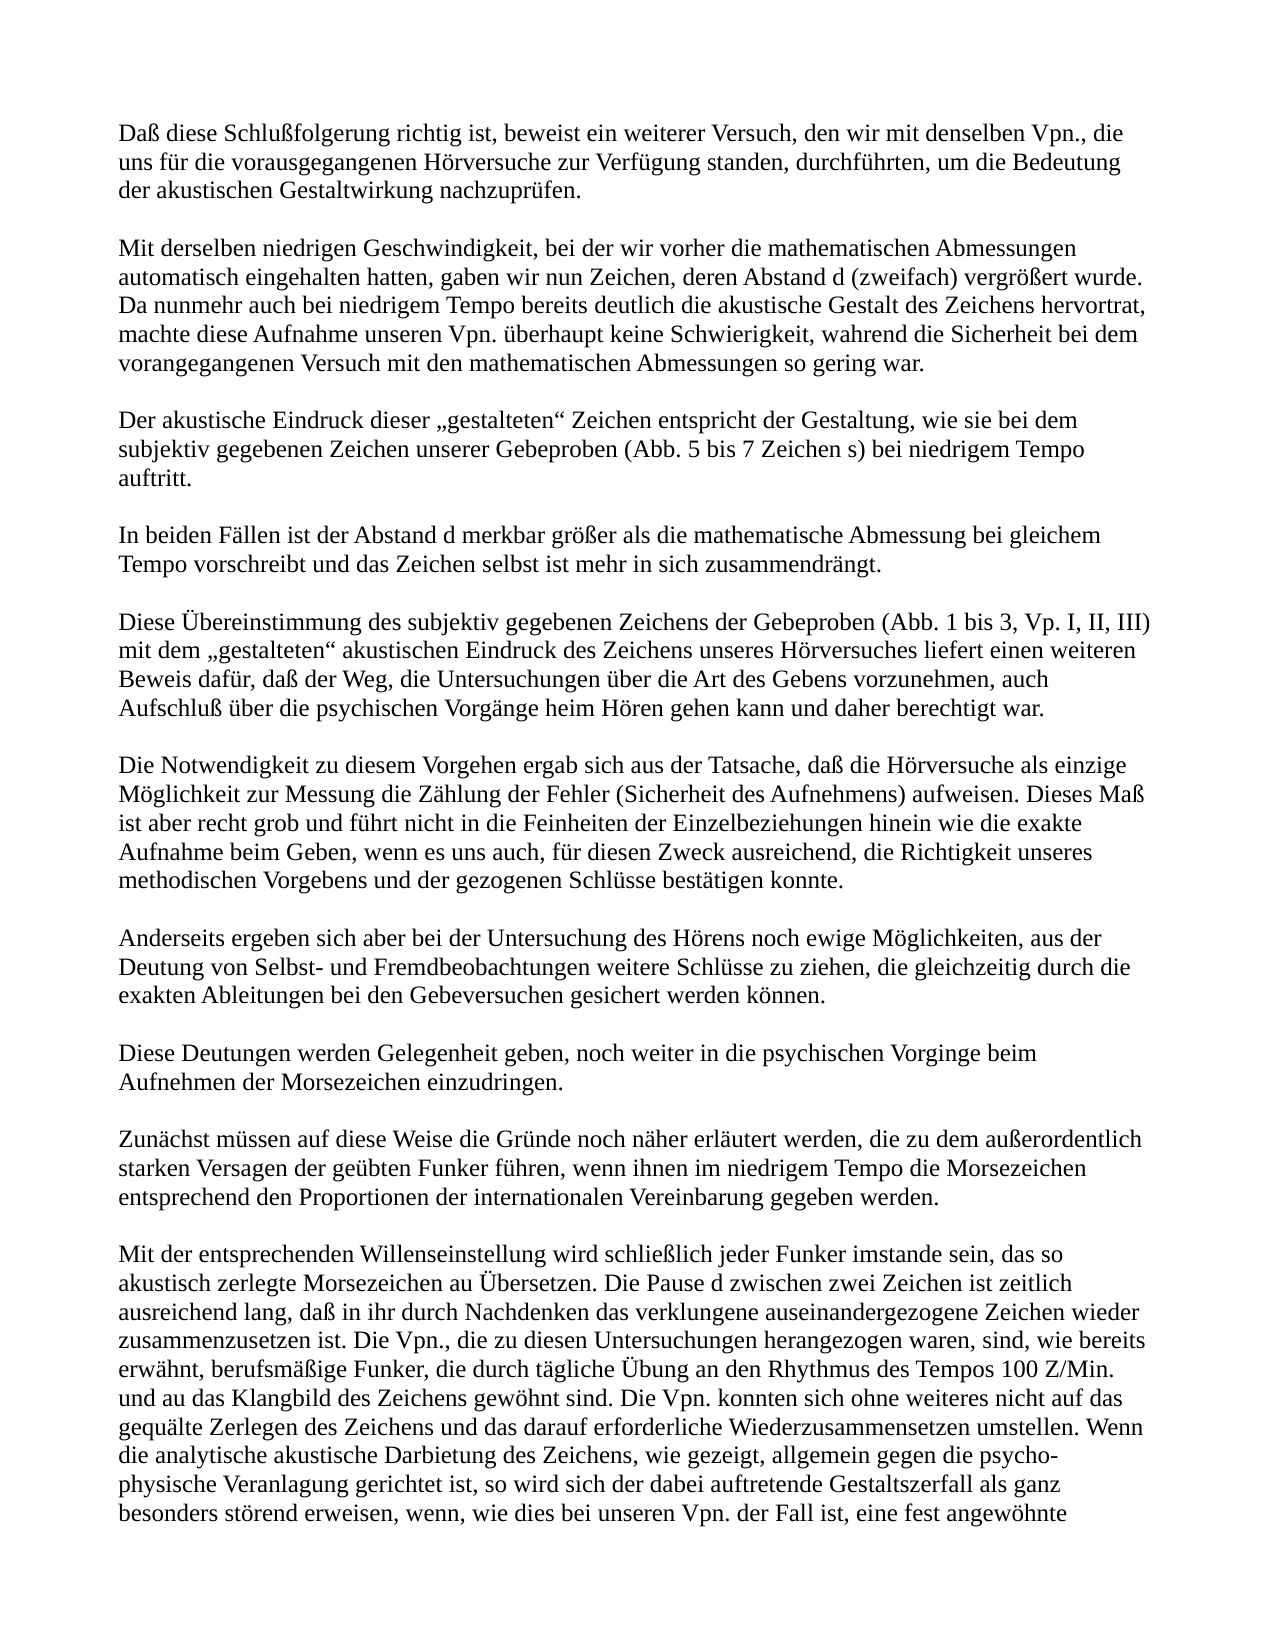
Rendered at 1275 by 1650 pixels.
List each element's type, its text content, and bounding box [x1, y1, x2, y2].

text Der akustische Eindruck dieser „gestalteten“ Zeichen entspricht der Gestaltung, wie sie bei dem subjektiv gegebenen Zeichen unserer Gebeproben (Abb. 5 bis 7 Zeichen s) bei niedrigem Tempo auftritt. [118, 406, 1157, 492]
text Anderseits ergeben sich aber bei der Untersuchung des Hörens noch ewige Möglichkeiten, aus der Deutung von Selbst- und Fremdbeobachtungen weitere Schlüsse zu ziehen, die gleichzeitig durch die exakten Ableitungen bei den Gebeversuchen gesichert werden können. [118, 923, 1157, 1009]
text Zunächst müssen auf diese Weise die Gründe noch näher erläutert werden, die zu dem außerordentlich starken Versagen der geübten Funker führen, wenn ihnen im niedrigem Tempo die Morsezeichen entsprechend den Proportionen der internationalen Vereinbarung gegeben werden. [118, 1124, 1157, 1211]
text Diese Übereinstimmung des subjektiv gegebenen Zeichens der Gebeproben (Abb. 1 bis 3, Vp. I, II, III) mit dem „gestalteten“ akustischen Eindruck des Zeichens unseres Hörversuches liefert einen weiteren Beweis dafür, daß der Weg, die Untersuchungen über die Art des Gebens vorzunehmen, auch Aufschluß über die psychischen Vorgänge heim Hören gehen kann und daher berechtigt war. [118, 607, 1157, 722]
text Die Notwendigkeit zu diesem Vorgehen ergab sich aus der Tatsache, daß die Hörversuche als einzige Möglichkeit zur Messung die Zählung der Fehler (Sicherheit des Aufnehmens) aufweisen. Dieses Maß ist aber recht grob und führt nicht in die Feinheiten der Einzelbeziehungen hinein wie die exakte Aufnahme beim Geben, wenn es uns auch, für diesen Zweck ausreichend, die Richtigkeit unseres methodischen Vorgebens und der gezogenen Schlüsse bestätigen konnte. [118, 751, 1157, 894]
text Mit der entsprechenden Willenseinstellung wird schließlich jeder Funker imstande sein, das so akustisch zerlegte Morsezeichen au Übersetzen. Die Pause d zwischen zwei Zeichen ist zeitlich ausreichend lang, daß in ihr durch Nachdenken das verklungene auseinandergezogene Zeichen wieder zusammenzusetzen ist. Die Vpn., die zu diesen Untersuchungen herangezogen waren, sind, wie bereits erwähnt, berufsmäßige Funker, die durch tägliche Übung an den Rhythmus des Tempos 100 Z/Min. und au das Klangbild des Zeichens gewöhnt sind. Die Vpn. konnten sich ohne weiteres nicht auf das gequälte Zerlegen des Zeichens und das darauf erforderliche Wiederzusammensetzen umstellen. Wenn die analytische akustische Darbietung des Zeichens, wie gezeigt, allgemein gegen die psycho-physische Veranlagung gerichtet ist, so wird sich der dabei auftretende Gestaltszerfall als ganz besonders störend erweisen, wenn, wie dies bei unseren Vpn. der Fall ist, eine fest angewöhnte [118, 1239, 1157, 1527]
text In beiden Fällen ist der Abstand d merkbar größer als die mathematische Abmessung bei gleichem Tempo vorschreibt und das Zeichen selbst ist mehr in sich zusammendrängt. [118, 521, 1157, 578]
text Daß diese Schlußfolgerung richtig ist, beweist ein weiterer Versuch, den wir mit denselben Vpn., die uns für die vorausgegangenen Hörversuche zur Verfügung standen, durchführten, um die Bedeutung der akustischen Gestaltwirkung nachzuprüfen. [118, 118, 1157, 204]
text Mit derselben niedrigen Geschwindigkeit, bei der wir vorher die mathematischen Abmessungen automatisch eingehalten hatten, gaben wir nun Zeichen, deren Abstand d (zweifach) vergrößert wurde. Da nunmehr auch bei niedrigem Tempo bereits deutlich die akustische Gestalt des Zeichens hervortrat, machte diese Aufnahme unseren Vpn. überhaupt keine Schwierigkeit, wahrend die Sicherheit bei dem vorangegangenen Versuch mit den mathematischen Abmessungen so gering war. [118, 233, 1157, 377]
text Diese Deutungen werden Gelegenheit geben, noch weiter in die psychischen Vorginge beim Aufnehmen der Morsezeichen einzudringen. [118, 1038, 1157, 1096]
